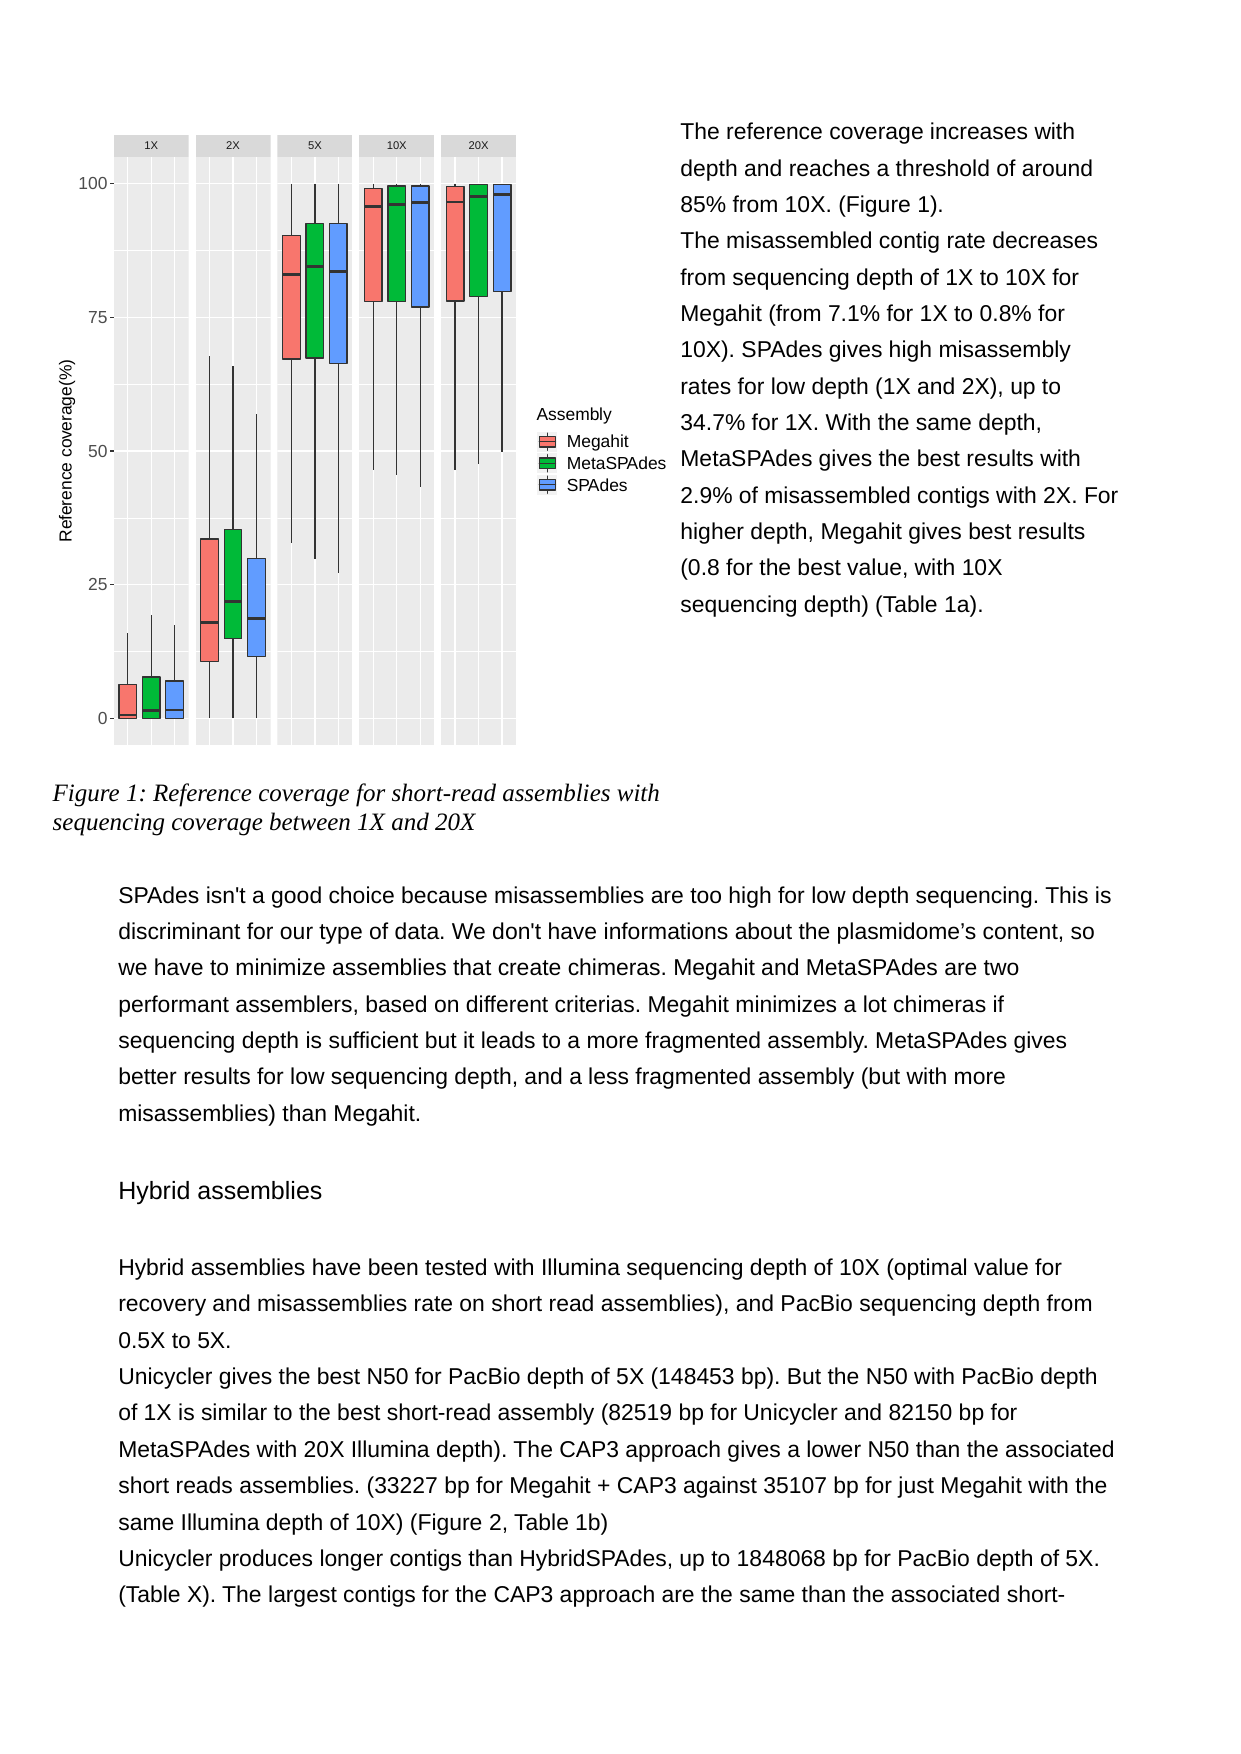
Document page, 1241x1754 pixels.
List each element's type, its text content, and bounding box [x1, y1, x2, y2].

text Hybrid assemblies [118, 1176, 1122, 1204]
text The reference coverage increases with depth and reaches a threshold of around 85% from 10X. (Figure 1). [52, 115, 1122, 217]
text SPAdes isn't a good choice because misassemblies are too high for low depth sequencing. This is discriminant for our type of data. We don't have informations about the plasmidome’s content, so we have to minimize assemblies that create chimeras. Megahit and MetaSPAdes are two performant assemblers, based on different criterias. Megahit minimizes a lot chimeras if sequencing depth is sufficient but it leads to a more fragmented assembly. MetaSPAdes gives better results for low sequencing depth, and a less fragmented assembly (but with more misassemblies) than Megahit. [118, 882, 1122, 1126]
text Hybrid assemblies have been tested with Illumina sequencing depth of 10X (optimal value for recovery and misassemblies rate on short read assemblies), and PacBio sequencing depth from 0.5X to 5X. [118, 1215, 1122, 1353]
text Unicycler produces longer contigs than HybridSPAdes, up to 1848068 bp for PacBio depth of 5X. (Table X). The largest contigs for the CAP3 approach are the same than the associated short- [118, 1545, 1122, 1607]
text Figure 1: Reference coverage for short-read assemblies with sequencing coverage between 1X and 20X [52, 756, 680, 836]
text Unicycler gives the best N50 for PacBio depth of 5X (148453 bp). But the N50 with PacBio depth of 1X is similar to the best short-read assembly (82519 bp for Unicycler and 82150 bp for MetaSPAdes with 20X Illumina depth). The CAP3 approach gives a lower N50 than the associated short reads assemblies. (33227 bp for Megahit + CAP3 against 35107 bp for just Megahit with the same Illumina depth of 10X) (Figure 2, Table 1b) [118, 1363, 1122, 1535]
text The misassembled contig rate decreases from sequencing depth of 1X to 10X for Megahit (from 7.1% for 1X to 0.8% for 10X). SPAdes gives high misassembly rates for low depth (1X and 2X), up to 34.7% for 1X. With the same depth, MetaSPAdes gives the best results with 2.9% of misassembled contigs with 2X. For higher depth, Megahit gives best results (0.8 for the best value, with 10X sequencing depth) (Table 1a). [680, 227, 1122, 617]
